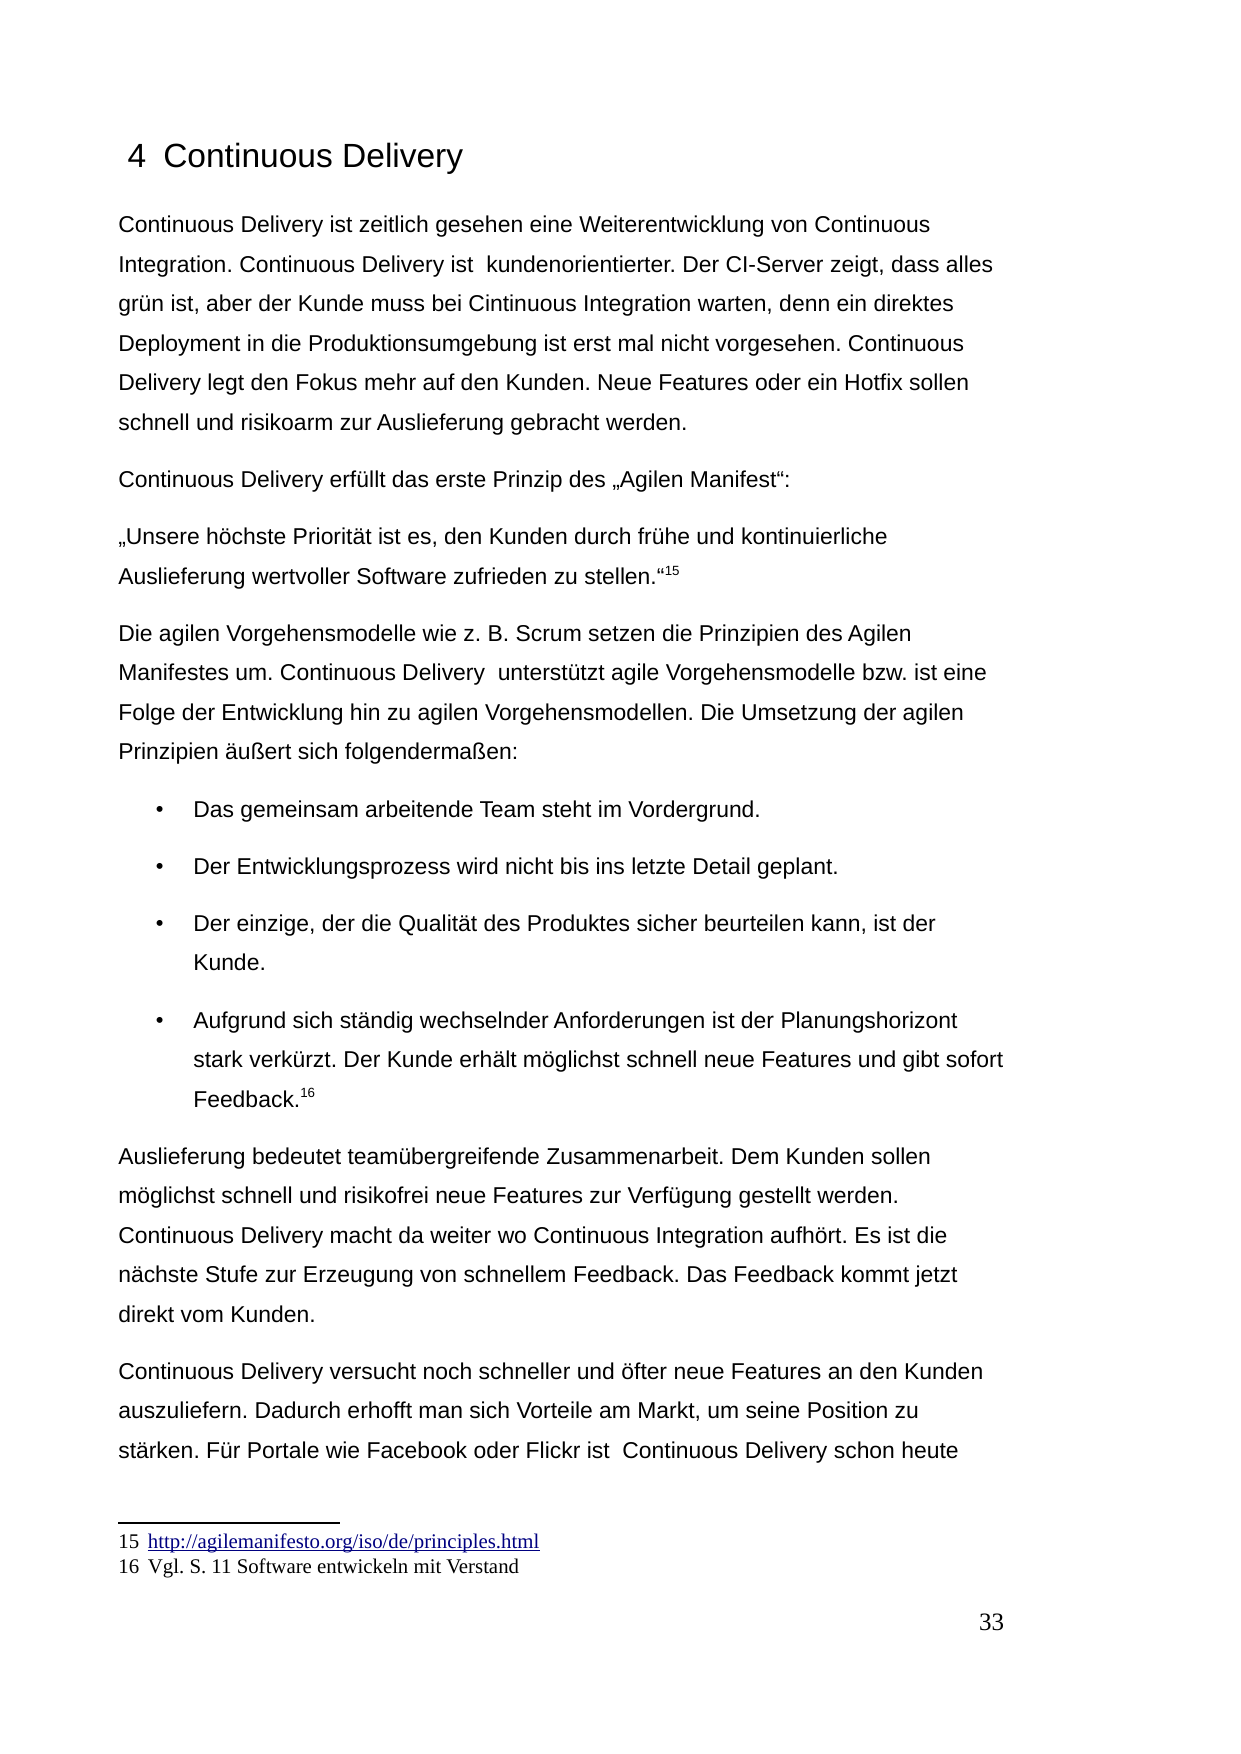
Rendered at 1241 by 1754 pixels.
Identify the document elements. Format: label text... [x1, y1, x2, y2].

list Vgl. S. 11 Software entwickeln mit Verstand [118, 1553, 1004, 1578]
text http://agilemanifesto.org/iso/de/principles.html [118, 1529, 1004, 1553]
list Das gemeinsam arbeitende Team steht im Vordergrund. [156, 796, 1004, 822]
text „Unsere höchste Priorität ist es, den Kunden durch frühe und kontinuierliche Auslieferung wertvoller Software zufrieden zu stellen.“ [118, 523, 1004, 589]
text Continuous Delivery ist zeitlich gesehen eine Weiterentwicklung von Continuous Integration. Continuous Delivery ist kundenorientierter. Der CI-Server zeigt, dass alles grün ist, aber der Kunde muss bei Cintinuous Integration warten, denn ein direktes Deployment in die Produktionsumgebung ist erst mal nicht vorgesehen. Continuous Delivery legt den Fokus mehr auf den Kunden. Neue Features oder ein Hotfix sollen schnell und risikoarm zur Auslieferung gebracht werden. [118, 211, 1004, 435]
text Continuous Delivery erfüllt das erste Prinzip des „Agilen Manifest“: [118, 466, 1004, 492]
subtitle Continuous Delivery [118, 136, 1004, 174]
list Aufgrund sich ständig wechselnder Anforderungen ist der Planungshorizont stark verkürzt. Der Kunde erhält möglichst schnell neue Features und gibt sofort Feedback. [156, 1007, 1004, 1112]
text Die agilen Vorgehensmodelle wie z. B. Scrum setzen die Prinzipien des Agilen Manifestes um. Continuous Delivery unterstützt agile Vorgehensmodelle bzw. ist eine Folge der Entwicklung hin zu agilen Vorgehensmodellen. Die Umsetzung der agilen Prinzipien äußert sich folgendermaßen: [118, 620, 1004, 765]
list Der einzige, der die Qualität des Produktes sicher beurteilen kann, ist der Kunde. [156, 910, 1004, 976]
text Continuous Delivery versucht noch schneller und öfter neue Features an den Kunden auszuliefern. Dadurch erhofft man sich Vorteile am Markt, um seine Position zu stärken. Für Portale wie Facebook oder Flickr ist Continuous Delivery schon heute [118, 1358, 1004, 1463]
text Auslieferung bedeutet teamübergreifende Zusammenarbeit. Dem Kunden sollen möglichst schnell und risikofrei neue Features zur Verfügung gestellt werden. Continuous Delivery macht da weiter wo Continuous Integration aufhört. Es ist die nächste Stufe zur Erzeugung von schnellem Feedback. Das Feedback kommt jetzt direkt vom Kunden. [118, 1143, 1004, 1327]
list Der Entwicklungsprozess wird nicht bis ins letzte Detail geplant. [156, 853, 1004, 879]
